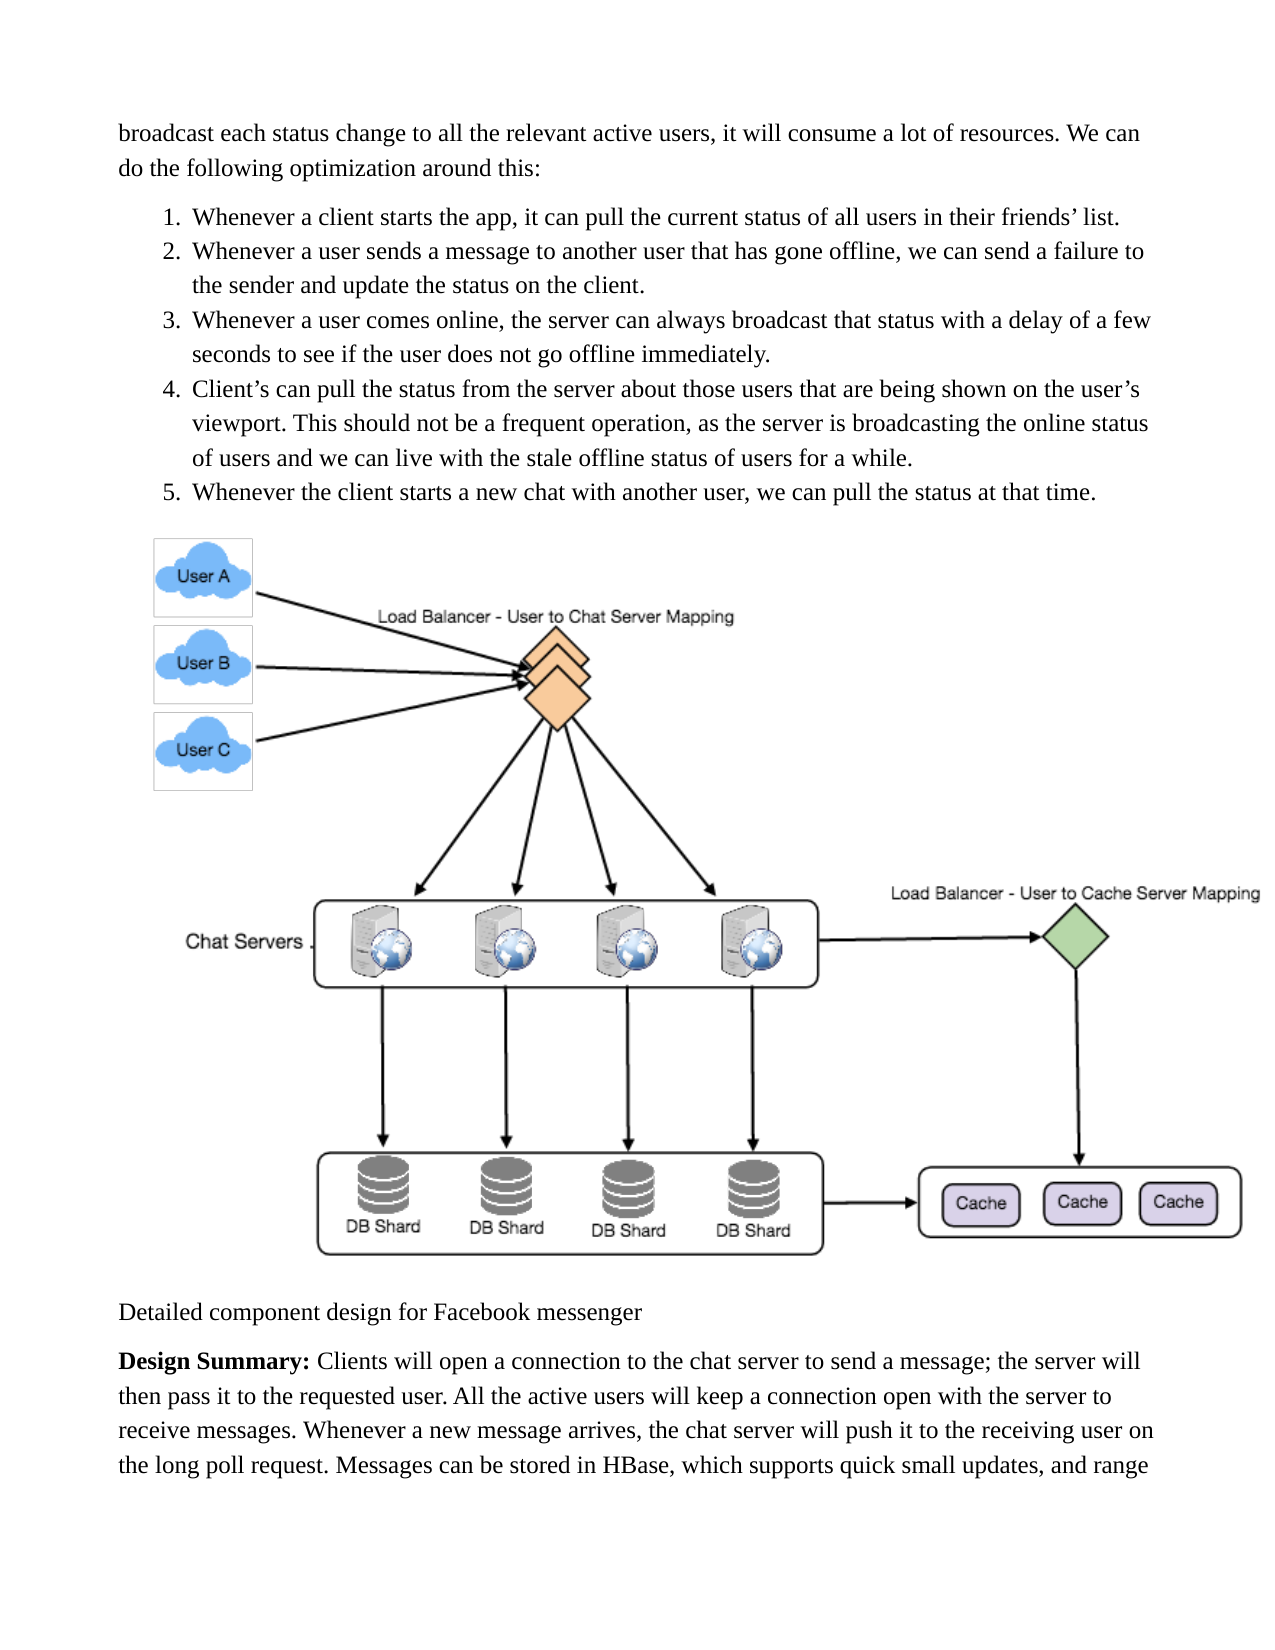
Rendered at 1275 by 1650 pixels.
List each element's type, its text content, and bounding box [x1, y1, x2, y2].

list Whenever a user sends a message to another user that has gone offline, we can send a failure to the sender and update the status on the client. [162, 236, 1157, 299]
list Whenever a client starts the app, it can pull the current status of all users in their friends’ list. [162, 202, 1157, 230]
list Whenever the client starts a new chat with another user, we can pull the status at that time. [162, 477, 1157, 506]
list Client’s can pull the status from the server about those users that are being shown on the user’s viewport. This should not be a frequent operation, as the server is broadcasting the online status of users and we can live with the stale offline status of users for a while. [162, 374, 1157, 472]
text Detailed component design for Facebook messenger [118, 1297, 1157, 1326]
list Whenever a user comes online, the server can always broadcast that status with a delay of a few seconds to see if the user does not go offline immediately. [162, 305, 1157, 368]
text broadcast each status change to all the relevant active users, it will consume a lot of resources. We can do the following optimization around this: [118, 118, 1157, 181]
text Design Summary: Clients will open a connection to the chat server to send a message; the server will then pass it to the requested user. All the active users will keep a connection open with the server to receive messages. Whenever a new message arrives, the chat server will push it to the receiving user on the long poll request. Messages can be stored in HBase, which supports quick small updates, and range [118, 1346, 1157, 1478]
picture [118, 526, 1275, 1292]
